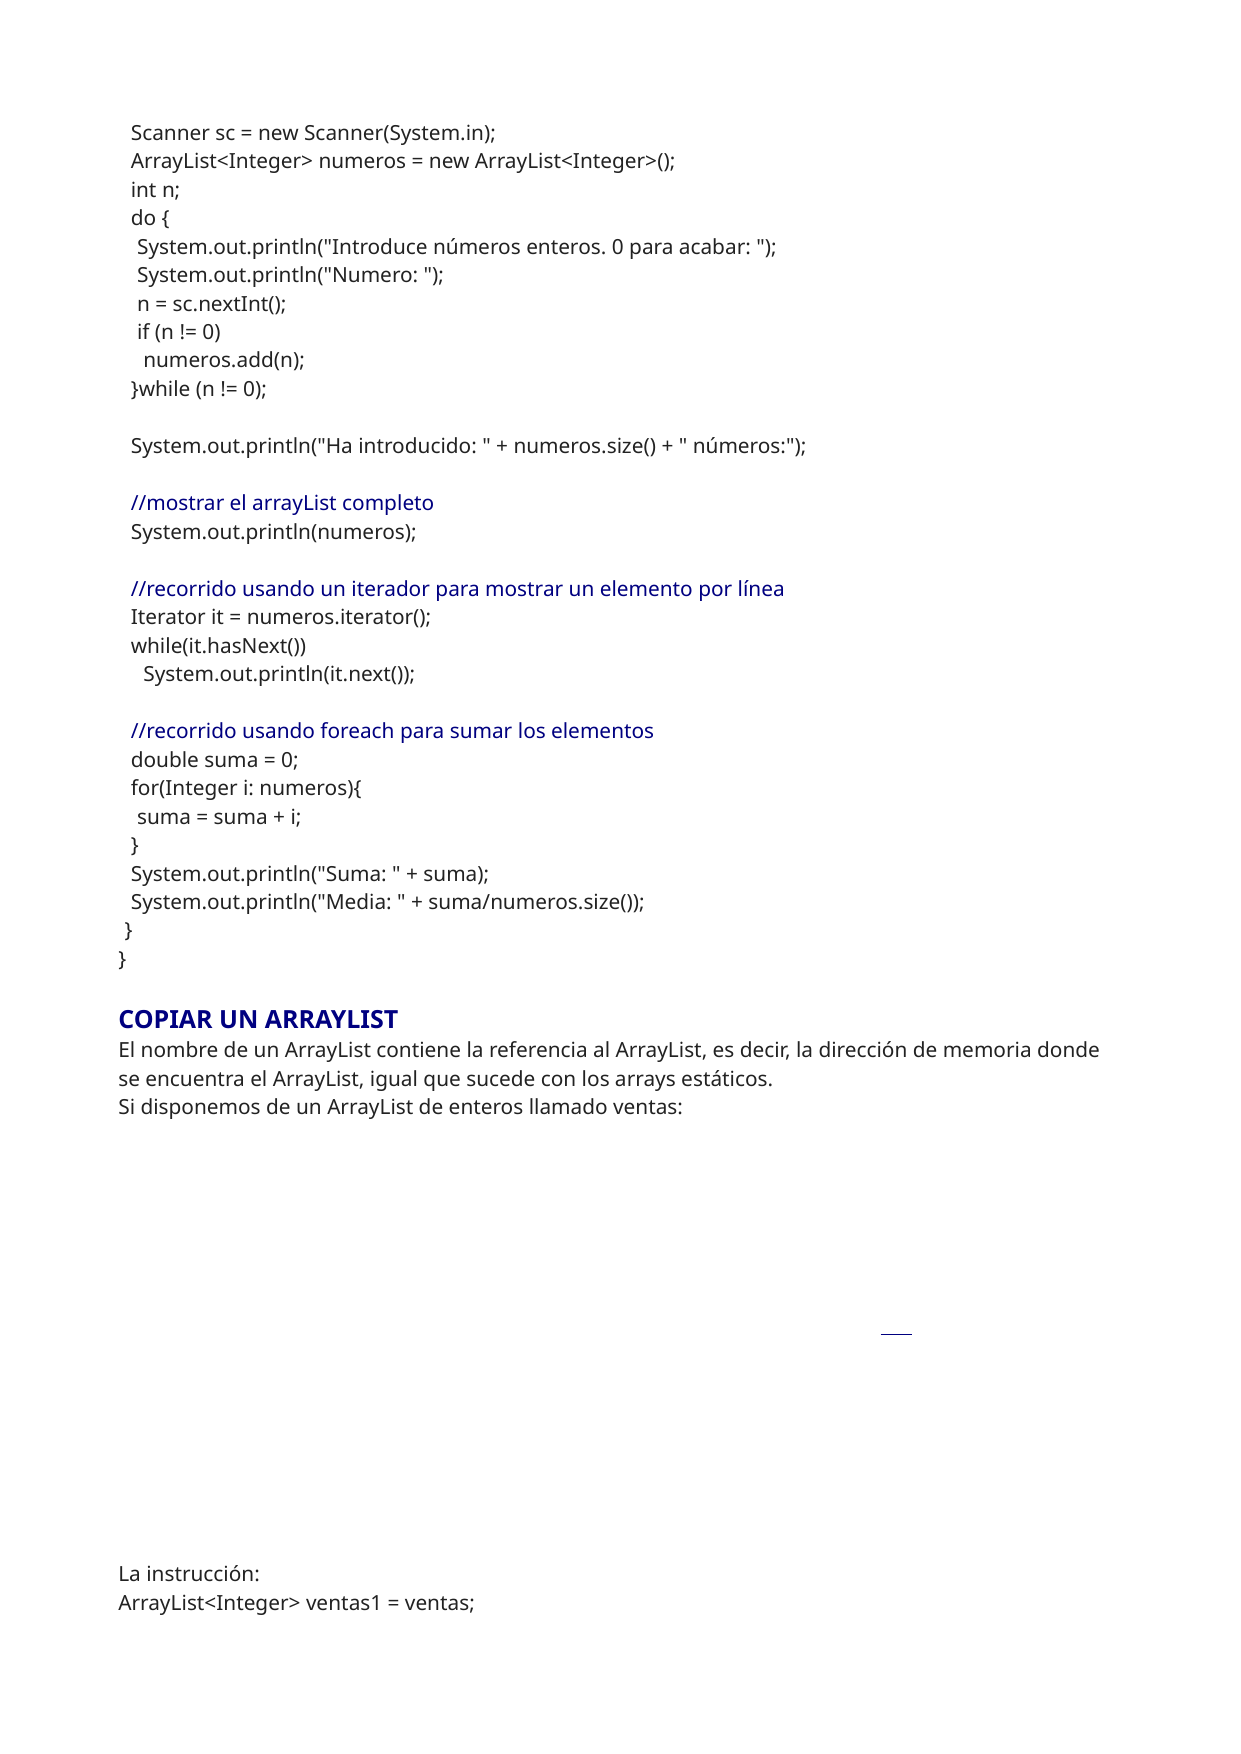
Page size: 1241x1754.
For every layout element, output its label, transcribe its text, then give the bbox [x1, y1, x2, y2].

text System.out.println("Numero: "); [118, 260, 1122, 289]
text numeros.add(n); [118, 346, 1122, 374]
text System.out.println("Suma: " + suma); [118, 859, 1122, 887]
text System.out.println(numeros); [118, 517, 1122, 545]
text } [118, 830, 1122, 859]
text for(Integer i: numeros){ [118, 773, 1122, 802]
text ArrayList<Integer> ventas1 = ventas; [118, 1588, 1122, 1616]
text ArrayList<Integer> numeros = new ArrayList<Integer>(); [118, 147, 1122, 175]
text El nombre de un ArrayList contiene la referencia al ArrayList, es decir, la dirección de memoria donde se encuentra el ArrayList, igual que sucede con los arrays estáticos. [118, 1035, 1122, 1092]
text Iterator it = numeros.iterator(); [118, 602, 1122, 631]
text System.out.println("Media: " + suma/numeros.size()); [118, 887, 1122, 916]
text System.out.println(it.next()); [118, 659, 1122, 688]
text System.out.println("Ha introducido: " + numeros.size() + " números:"); [118, 431, 1122, 460]
text Si disponemos de un ArrayList de enteros llamado ventas: [118, 1092, 1122, 1121]
text n = sc.nextInt(); [118, 289, 1122, 317]
text La instrucción: [118, 1360, 1122, 1588]
text }while (n != 0); [118, 374, 1122, 402]
text do { [118, 203, 1122, 232]
text //mostrar el arrayList completo [118, 488, 1122, 517]
text double suma = 0; [118, 745, 1122, 773]
text } [118, 944, 1122, 972]
text Scanner sc = new Scanner(System.in); [118, 118, 1122, 147]
text int n; [118, 175, 1122, 203]
text } [118, 916, 1122, 944]
text if (n != 0) [118, 317, 1122, 346]
text System.out.println("Introduce números enteros. 0 para acabar: "); [118, 232, 1122, 260]
text //recorrido usando foreach para sumar los elementos [118, 717, 1122, 745]
text while(it.hasNext()) [118, 631, 1122, 659]
text COPIAR UN ARRAYLIST [118, 1001, 1122, 1035]
text //recorrido usando un iterador para mostrar un elemento por línea [118, 574, 1122, 602]
text suma = suma + i; [118, 802, 1122, 830]
